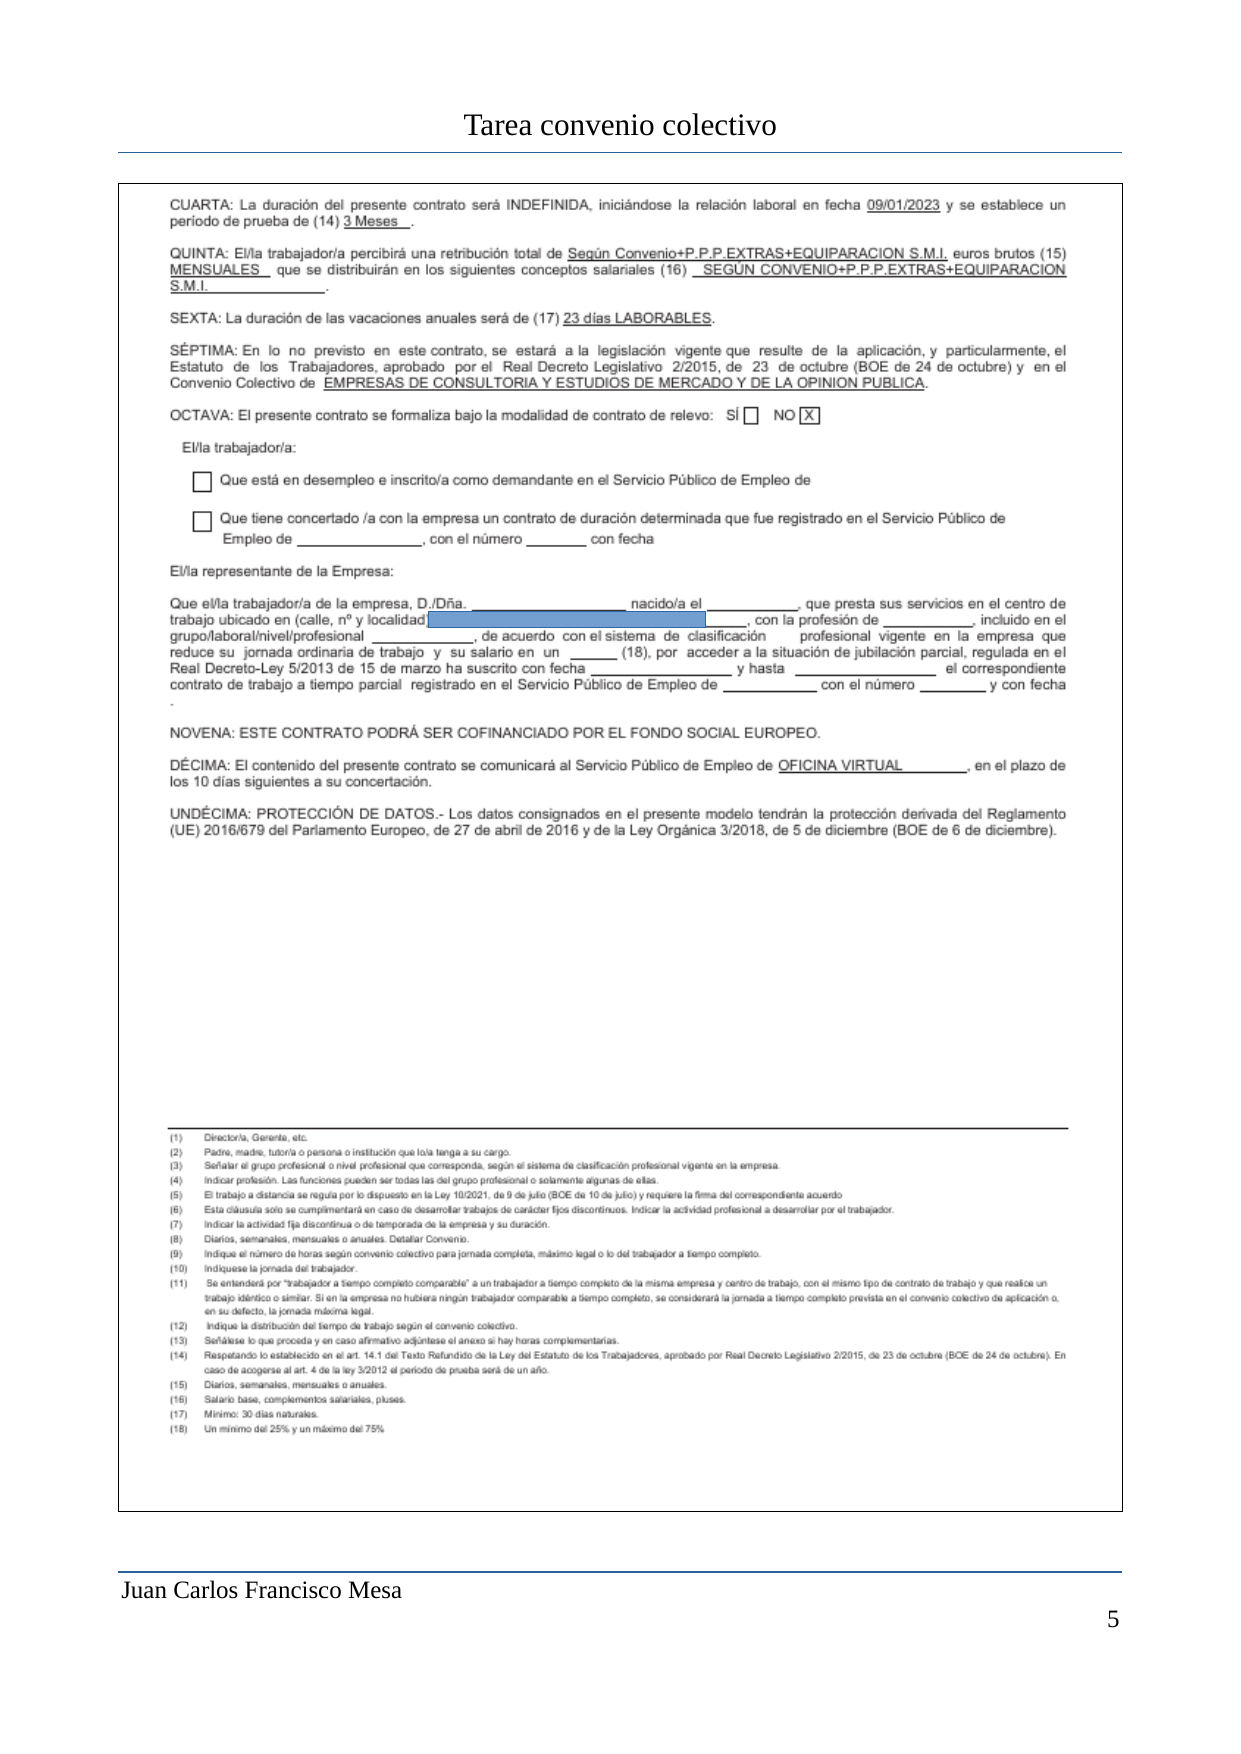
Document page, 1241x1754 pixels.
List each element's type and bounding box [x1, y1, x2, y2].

picture [121, 185, 1119, 1509]
